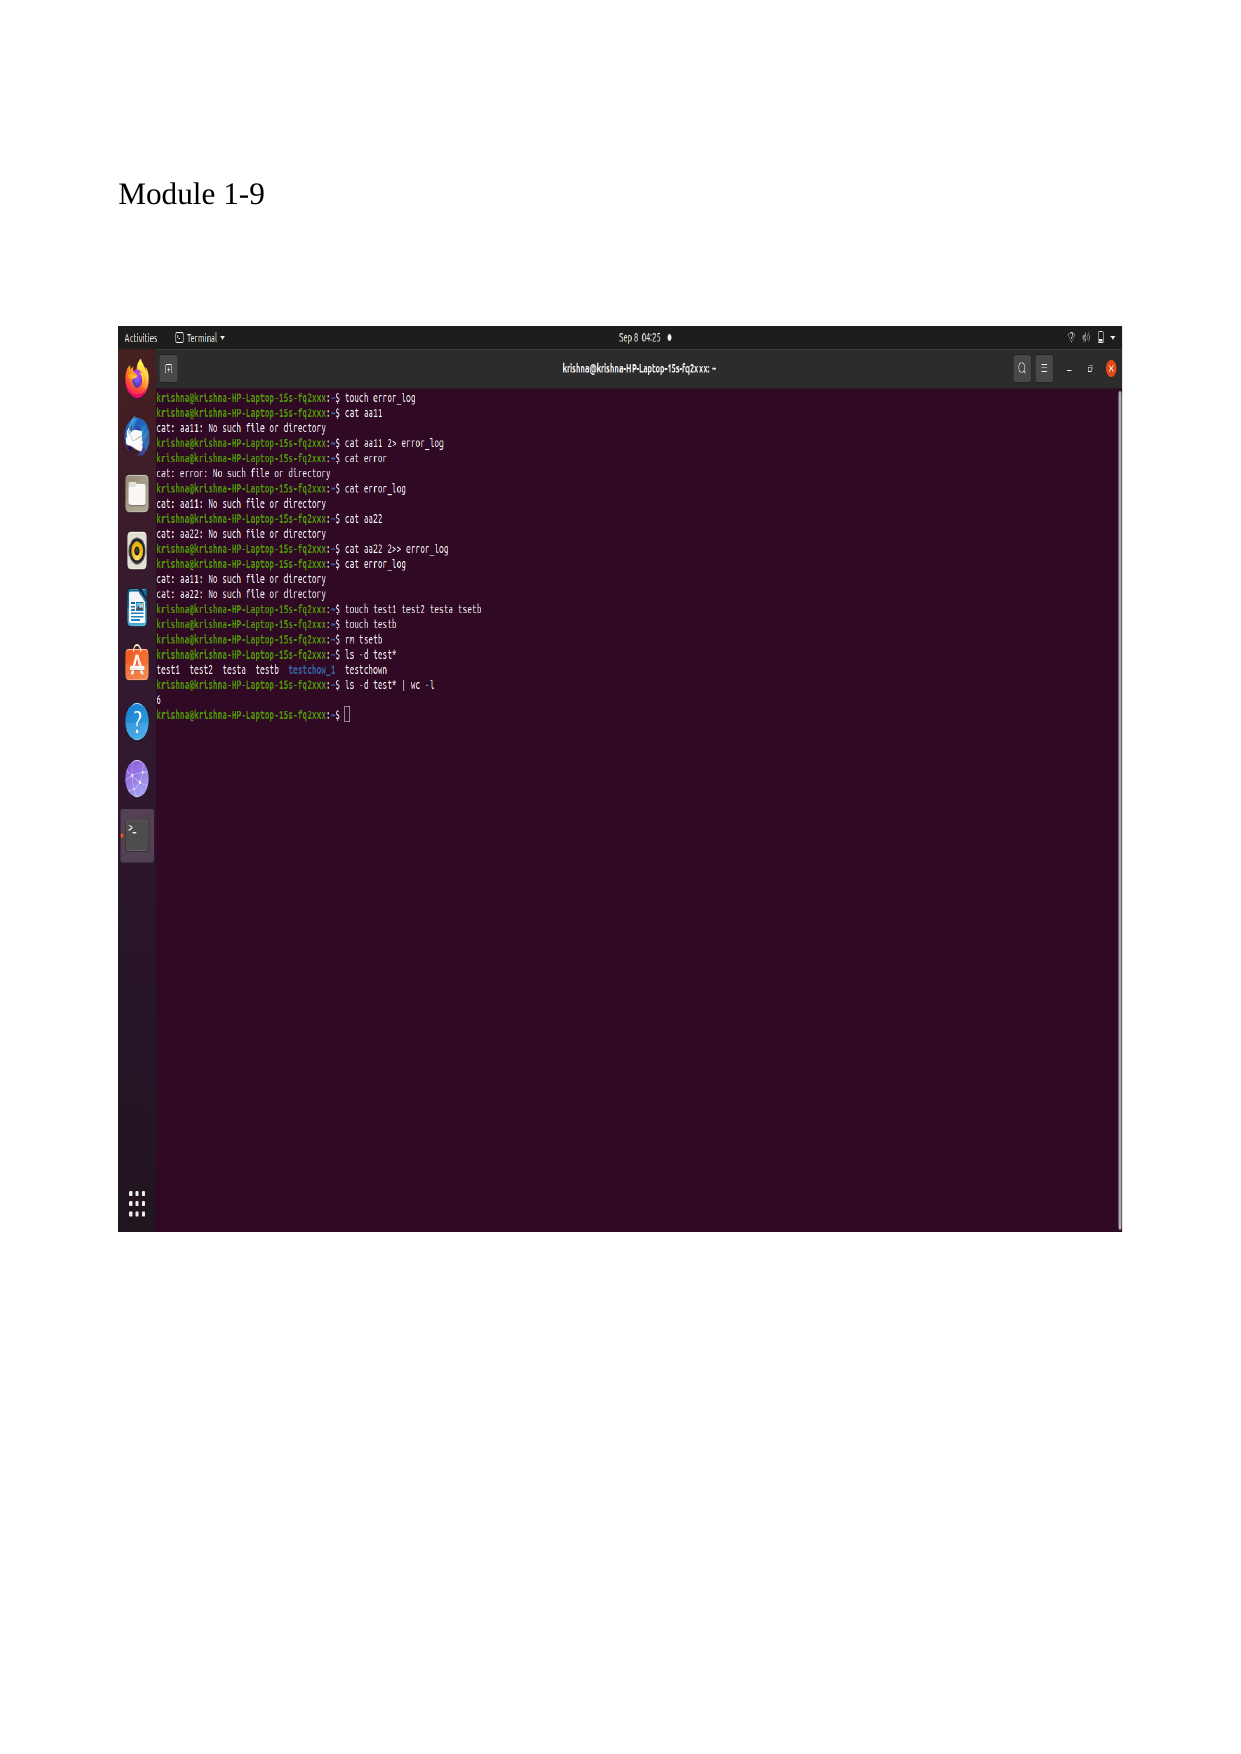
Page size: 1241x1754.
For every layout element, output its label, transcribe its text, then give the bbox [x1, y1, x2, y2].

picture [118, 326, 1123, 1232]
text Module 1-9 [118, 176, 1122, 212]
